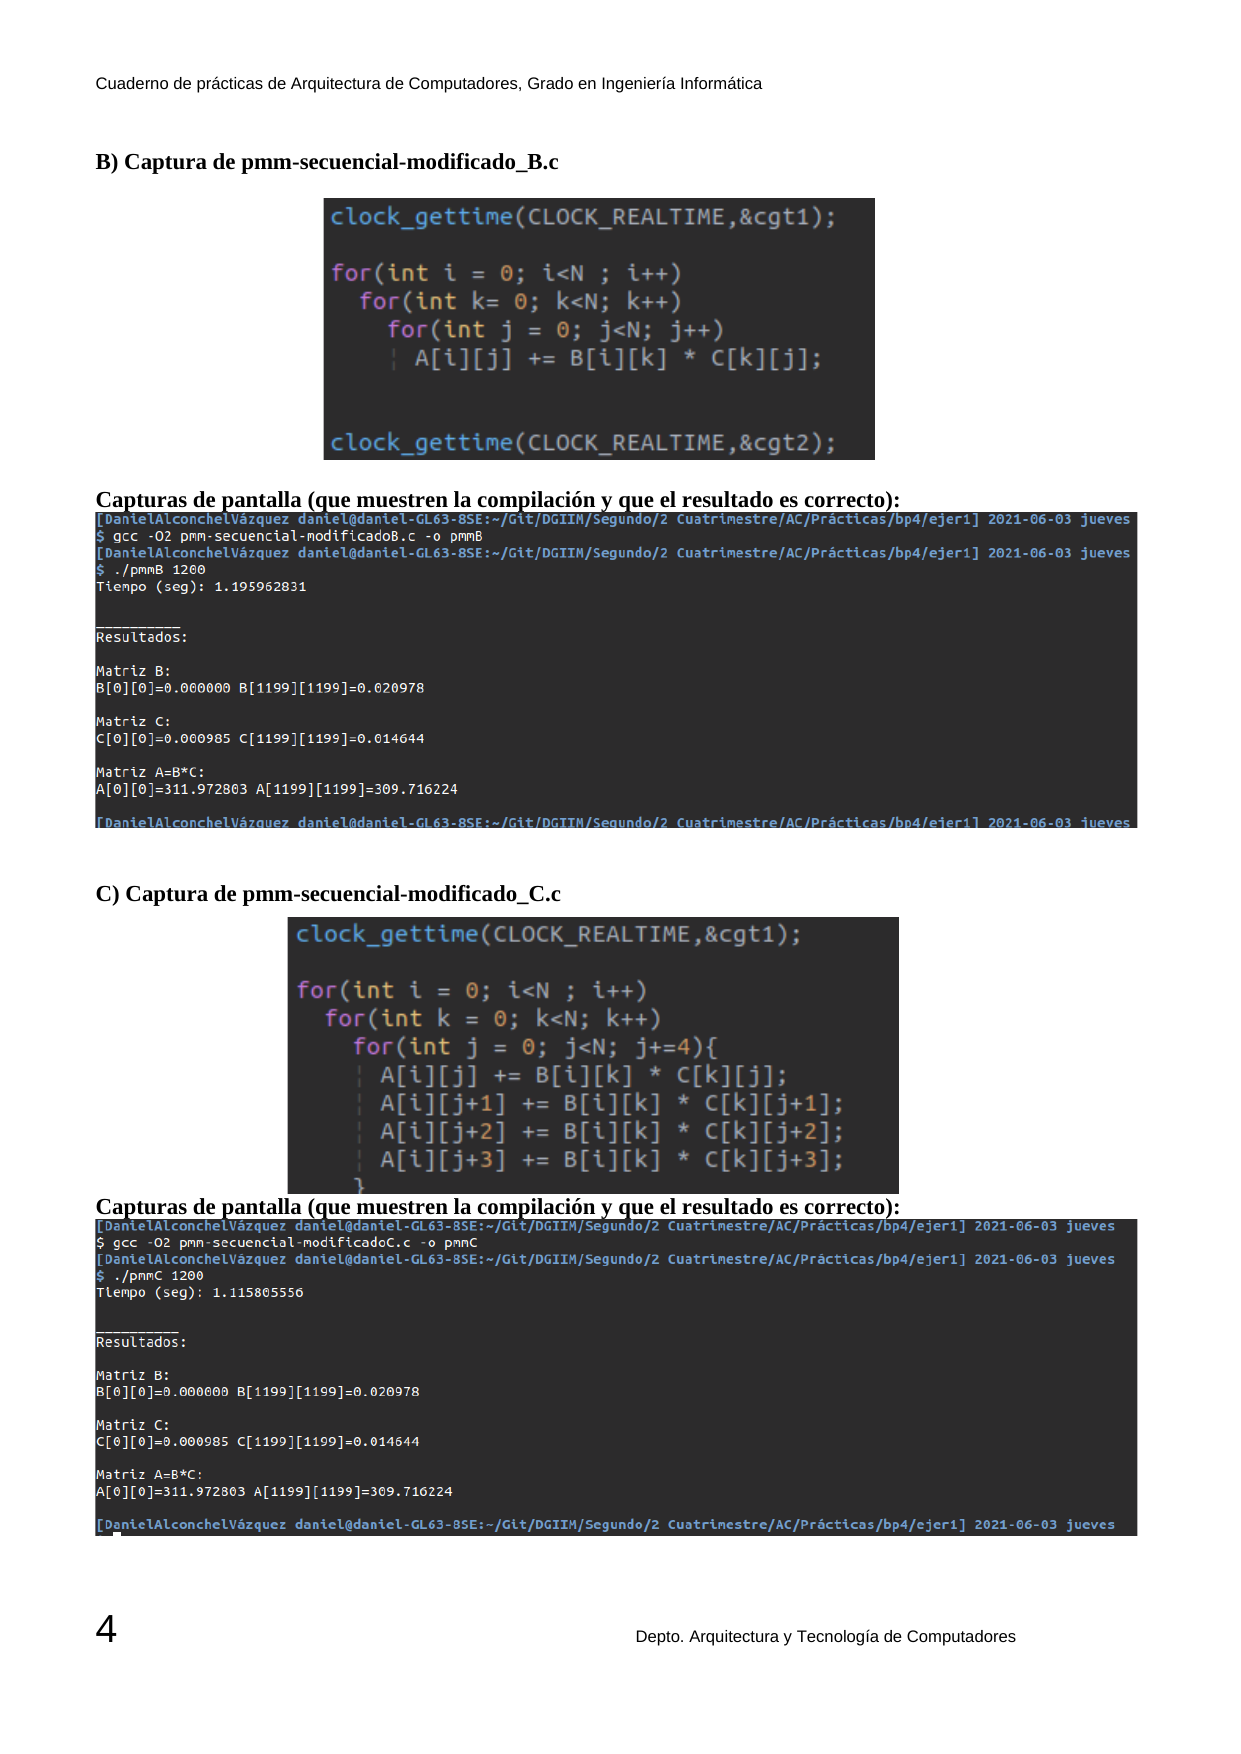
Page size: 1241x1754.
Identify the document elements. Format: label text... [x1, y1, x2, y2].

picture [287, 917, 899, 1194]
text C) Captura de pmm-secuencial-modificado_C.c [95, 880, 1137, 906]
picture [323, 198, 875, 460]
picture [95, 1219, 1138, 1536]
text Capturas de pantalla (que muestren la compilación y que el resultado es correcto): [95, 906, 1137, 1219]
text B) Captura de pmm-secuencial-modificado_B.c [95, 148, 1137, 174]
text Capturas de pantalla (que muestren la compilación y que el resultado es correcto): [95, 486, 1137, 512]
picture [95, 512, 1138, 828]
